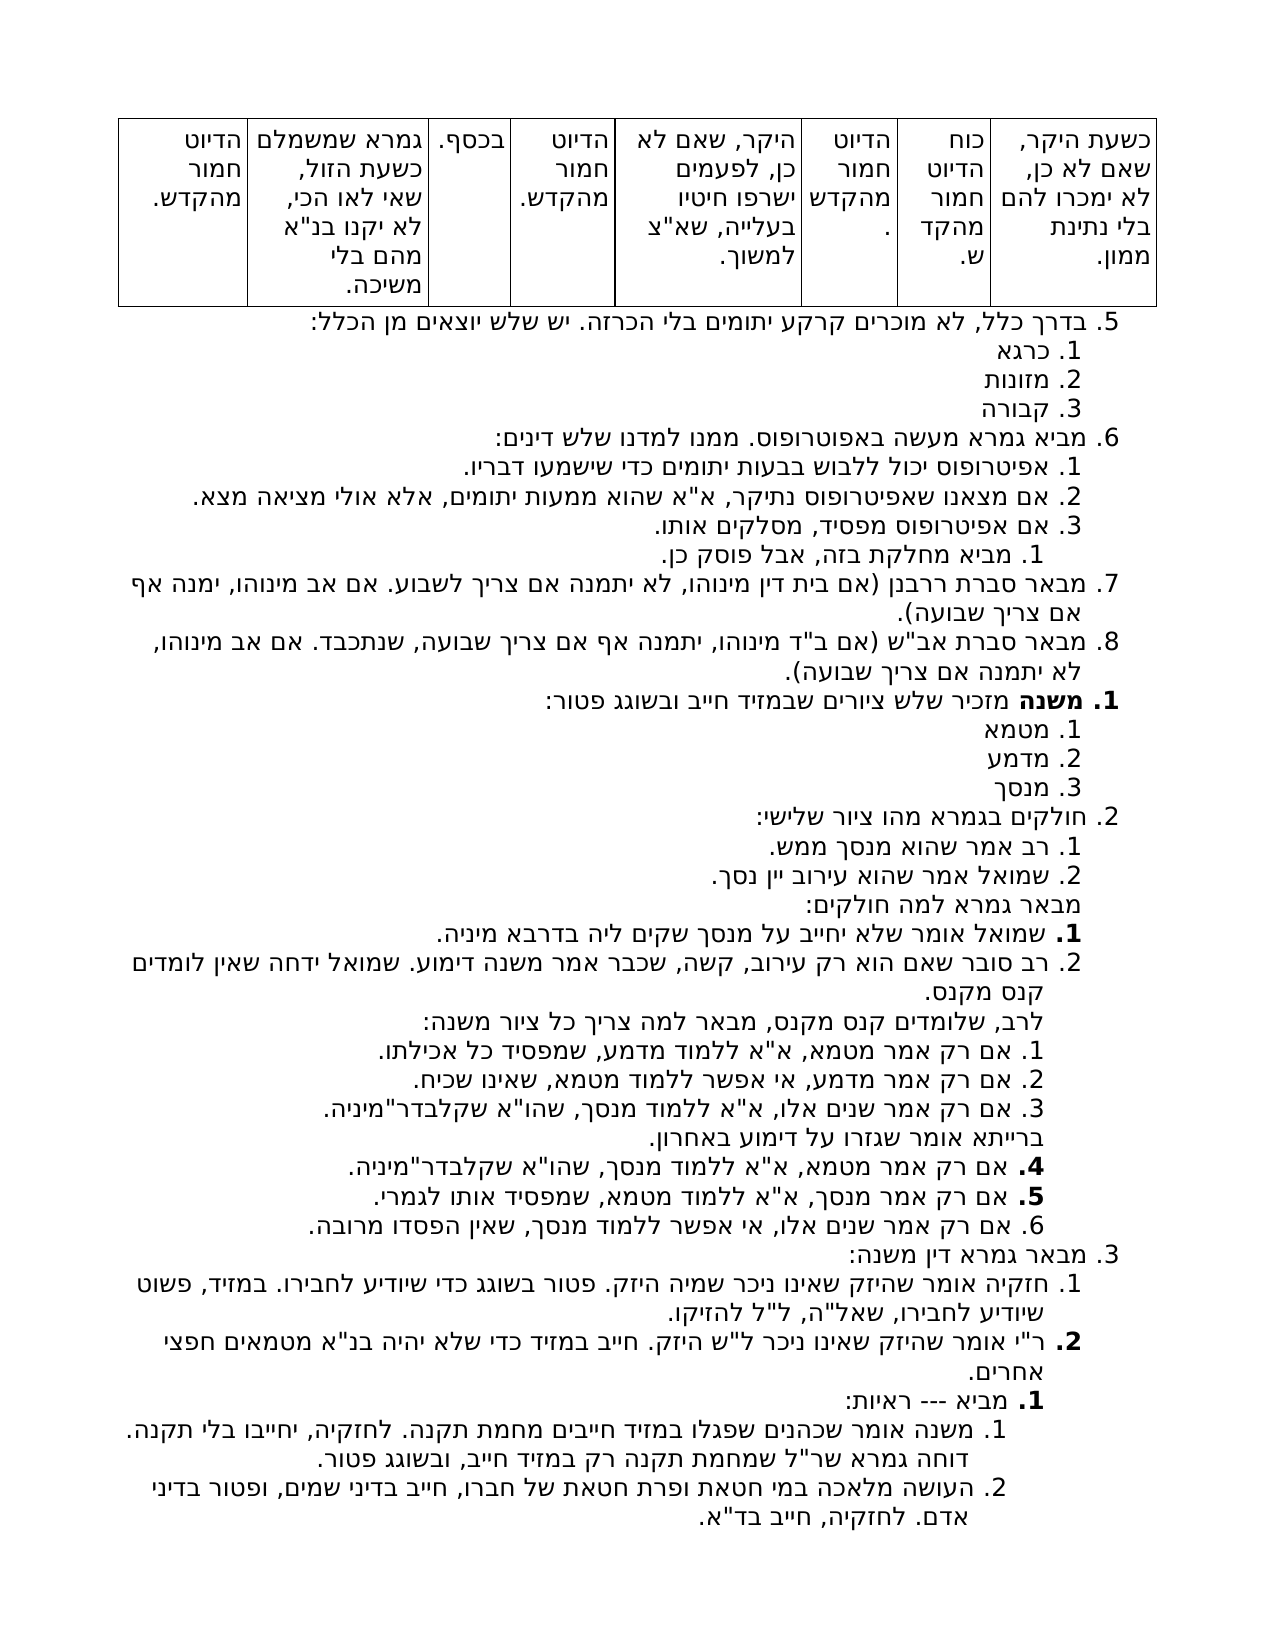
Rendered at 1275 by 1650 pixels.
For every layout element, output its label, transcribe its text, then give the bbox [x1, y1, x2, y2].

list מבאר סברת אב"ש (אם ב"ד מינוהו, יתמנה אף אם צריך שבועה, שנתכבד. אם אב מינוהו, לא יתמנה אם צריך שבועה). [118, 627, 1119, 686]
list שמואל אמר שהוא עירוב יין נסך. [118, 861, 1082, 890]
list לרב, שלומדים קנס מקנס, מבאר למה צריך כל ציור משנה: [118, 1007, 1082, 1036]
list מדמע [118, 744, 1082, 773]
list אם רק אמר מטמא, א"א ללמוד מדמע, שמפסיד כל אכילתו. [118, 1036, 1044, 1065]
list חזקיה אומר שהיזק שאינו ניכר שמיה היזק. פטור בשוגג כדי שיודיע לחבירו. במזיד, פשוט שיודיע לחבירו, שאל"ה, ל"ל להזיקו. [118, 1269, 1082, 1327]
list שמואל אומר שלא יחייב על מנסך שקים ליה בדרבא מיניה. [118, 919, 1082, 948]
list משנה אומר שכהנים שפגלו במזיד חייבים מחמת תקנה. לחזקיה, יחייבו בלי תקנה. [118, 1415, 1007, 1444]
list העושה מלאכה במי חטאת ופרת חטאת של חברו, חייב בדיני שמים, ופטור בדיני אדם. לחזקיה, חייב בד"א. [118, 1473, 1007, 1532]
list מבאר סברת ררבנן (אם בית דין מינוהו, לא יתמנה אם צריך לשבוע. אם אב מינוהו, ימנה אף אם צריך שבועה). [118, 569, 1119, 627]
list אם רק אמר מדמע, אי אפשר ללמוד מטמא, שאינו שכיח. [118, 1065, 1044, 1094]
table_cell כשעת היקר, שאם לא כן, לא ימכרו להם בלי נתינת ממון. [991, 119, 1156, 306]
list רב סובר שאם הוא רק עירוב, קשה, שכבר אמר משנה דימוע. שמואל ידחה שאין לומדים קנס מקנס. [118, 948, 1082, 1007]
list מבאר גמרא למה חולקים: [118, 890, 1119, 919]
list אם רק אמר שנים אלו, א"א ללמוד מנסך, שהו"א שקלבדר"מיניה. [118, 1094, 1044, 1123]
list רב אמר שהוא מנסך ממש. [118, 832, 1082, 861]
list אם אפיטרופוס מפסיד, מסלקים אותו. [118, 511, 1082, 540]
list כרגא [118, 336, 1082, 365]
table_cell בכסף. [429, 119, 510, 306]
table_cell גמרא שמשמלם כשעת הזול, שאי לאו הכי, לא יקנו בנ"א מהם בלי משיכה. [248, 119, 428, 306]
list אם רק אמר שנים אלו, אי אפשר ללמוד מנסך, שאין הפסדו מרובה. [118, 1211, 1044, 1240]
table_cell כוח הדיוט חמור מהקדש. [898, 119, 990, 306]
table_cell הדיוט חמור מהקדש. [802, 119, 897, 306]
list מנסך [118, 773, 1082, 802]
list דוחה גמרא שר"ל שמחמת תקנה רק במזיד חייב, ובשוגג פטור. [118, 1444, 1007, 1473]
list אם רק אמר מנסך, א"א ללמוד מטמא, שמפסיד אותו לגמרי. [118, 1182, 1044, 1211]
list מביא מחלקת בזה, אבל פוסק כן. [118, 540, 1044, 569]
list אם רק אמר מטמא, א"א ללמוד מנסך, שהו"א שקלבדר"מיניה. [118, 1152, 1044, 1182]
list משנה מזכיר שלש ציורים שבמזיד חייב ובשוגג פטור: [118, 686, 1119, 715]
list ברייתא אומר שגזרו על דימוע באחרון. [118, 1123, 1082, 1152]
list אפיטרופוס יכול ללבוש בבעות יתומים כדי שישמעו דבריו. [118, 452, 1082, 482]
list בדרך כלל, לא מוכרים קרקע יתומים בלי הכרזה. יש שלש יוצאים מן הכלל: [118, 307, 1119, 336]
list מזונות [118, 365, 1082, 394]
list מביא --- ראיות: [118, 1386, 1044, 1415]
table_cell היקר, שאם לא כן, לפעמים ישרפו חיטיו בעלייה, שא"צ למשוך. [616, 119, 801, 306]
list קבורה [118, 394, 1082, 423]
list מטמא [118, 715, 1082, 744]
list אם מצאנו שאפיטרופוס נתיקר, א"א שהוא ממעות יתומים, אלא אולי מציאה מצא. [118, 482, 1082, 511]
list מבאר גמרא דין משנה: [118, 1240, 1119, 1269]
list מביא גמרא מעשה באפוטרופוס. ממנו למדנו שלש דינים: [118, 423, 1119, 452]
list חולקים בגמרא מהו ציור שלישי: [118, 802, 1119, 832]
list ר"י אומר שהיזק שאינו ניכר ל"ש היזק. חייב במזיד כדי שלא יהיה בנ"א מטמאים חפצי אחרים. [118, 1327, 1082, 1386]
table_cell הדיוט חמור מהקדש. [119, 119, 247, 306]
table_cell הדיוט חמור מהקדש. [511, 119, 614, 306]
